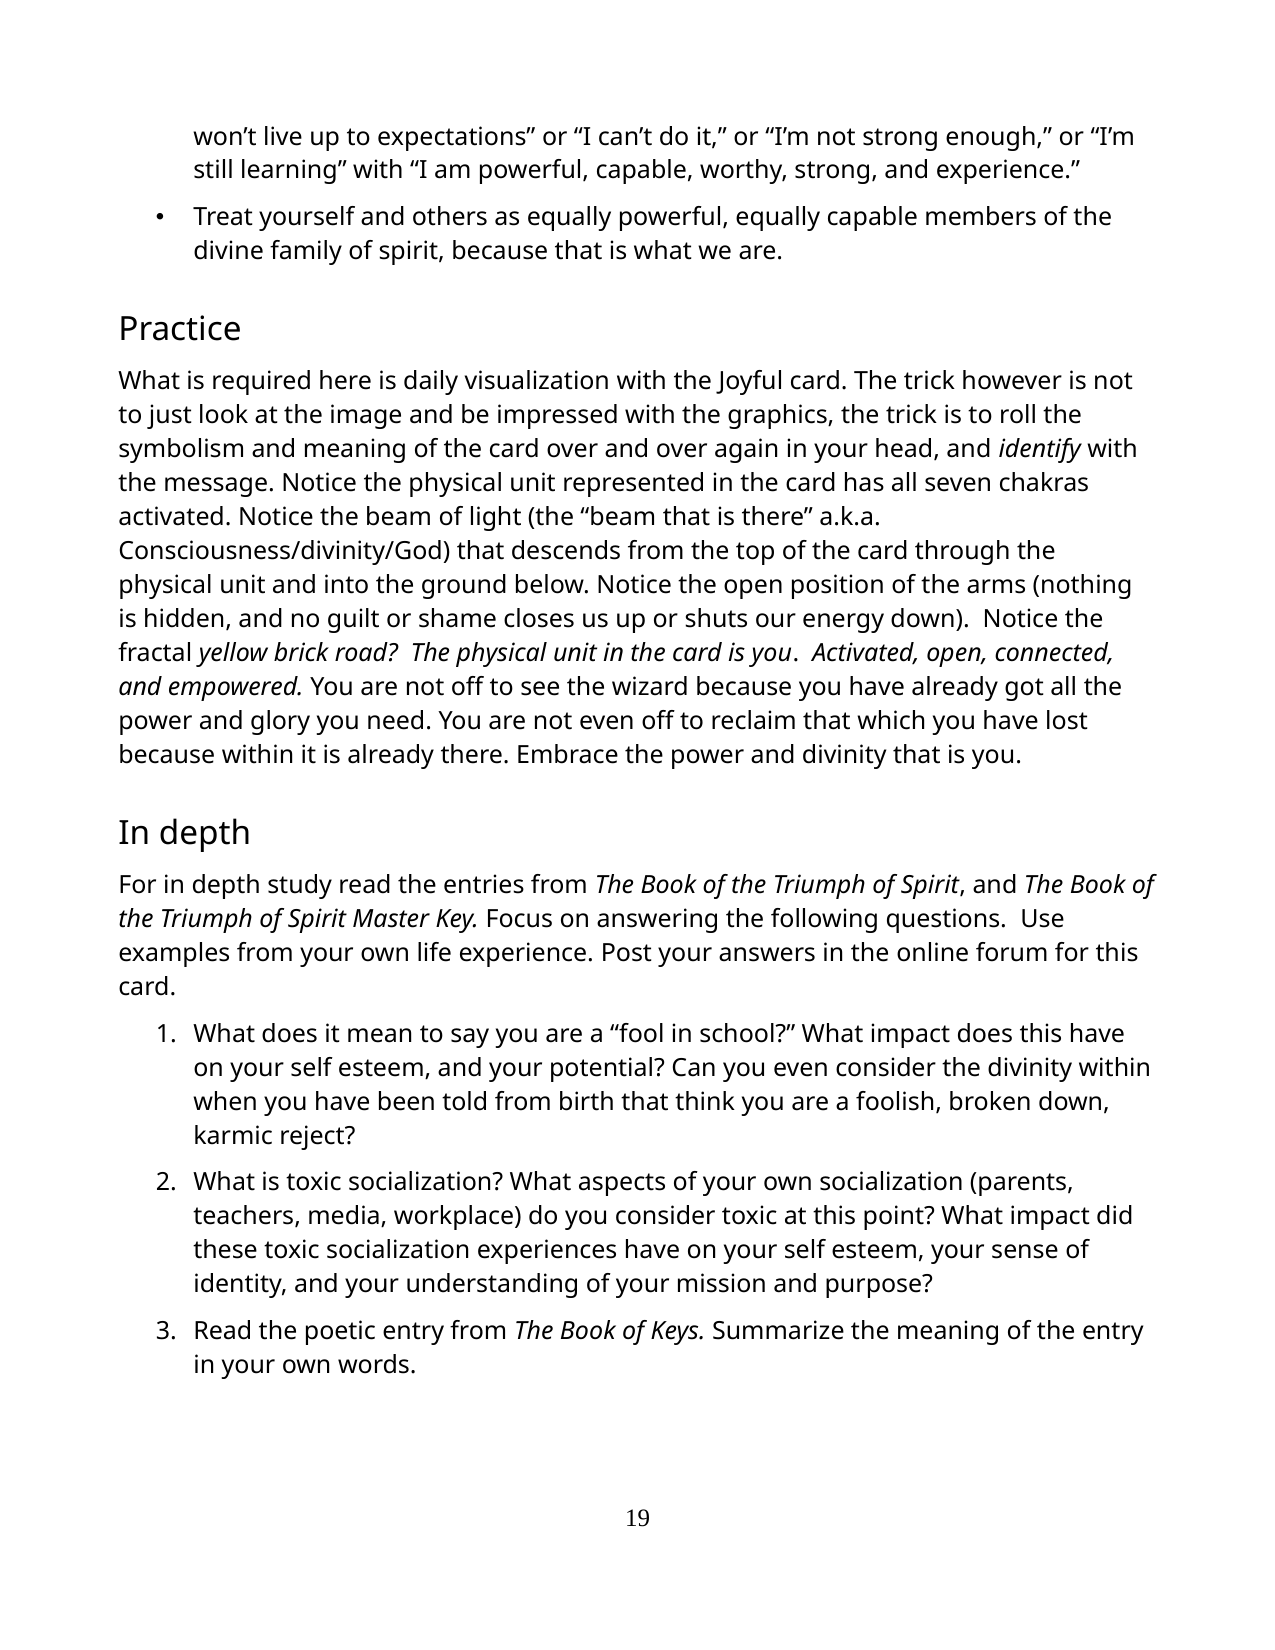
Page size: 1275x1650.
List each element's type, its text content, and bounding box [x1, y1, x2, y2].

subtitle Practice [118, 304, 1157, 350]
text What is required here is daily visualization with the Joyful card. The trick however is not to just look at the image and be impressed with the graphics, the trick is to roll the symbolism and meaning of the card over and over again in your head, and identify with the message. Notice the physical unit represented in the card has all seven chakras activated. Notice the beam of light (the “beam that is there” a.k.a. Consciousness/divinity/God) that descends from the top of the card through the physical unit and into the ground below. Notice the open position of the arms (nothing is hidden, and no guilt or shame closes us up or shuts our energy down). Notice the fractal yellow brick road? The physical unit in the card is you. Activated, open, connected, and empowered. You are not off to see the wizard because you have already got all the power and glory you need. You are not even off to reclaim that which you have lost because within it is already there. Embrace the power and divinity that is you. [118, 362, 1157, 771]
list Treat yourself and others as equally powerful, equally capable members of the divine family of spirit, because that is what we are. [156, 199, 1157, 267]
list Read the poetic entry from The Book of Keys. Summarize the meaning of the entry in your own words. [156, 1313, 1157, 1381]
list won’t live up to expectations” or “I can’t do it,” or “I’m not strong enough,” or “I’m still learning” with “I am powerful, capable, worthy, strong, and experience.” [156, 118, 1157, 186]
text For in depth study read the entries from The Book of the Triumph of Spirit, and The Book of the Triumph of Spirit Master Key. Focus on answering the following questions. Use examples from your own life experience. Post your answers in the online forum for this card. [118, 866, 1157, 1003]
subtitle In depth [118, 808, 1157, 854]
list What does it mean to say you are a “fool in school?” What impact does this have on your self esteem, and your potential? Can you even consider the divinity within when you have been told from birth that think you are a foolish, broken down, karmic reject? [156, 1015, 1157, 1151]
list What is toxic socialization? What aspects of your own socialization (parents, teachers, media, workplace) do you consider toxic at this point? What impact did these toxic socialization experiences have on your self esteem, your sense of identity, and your understanding of your mission and purpose? [156, 1164, 1157, 1300]
